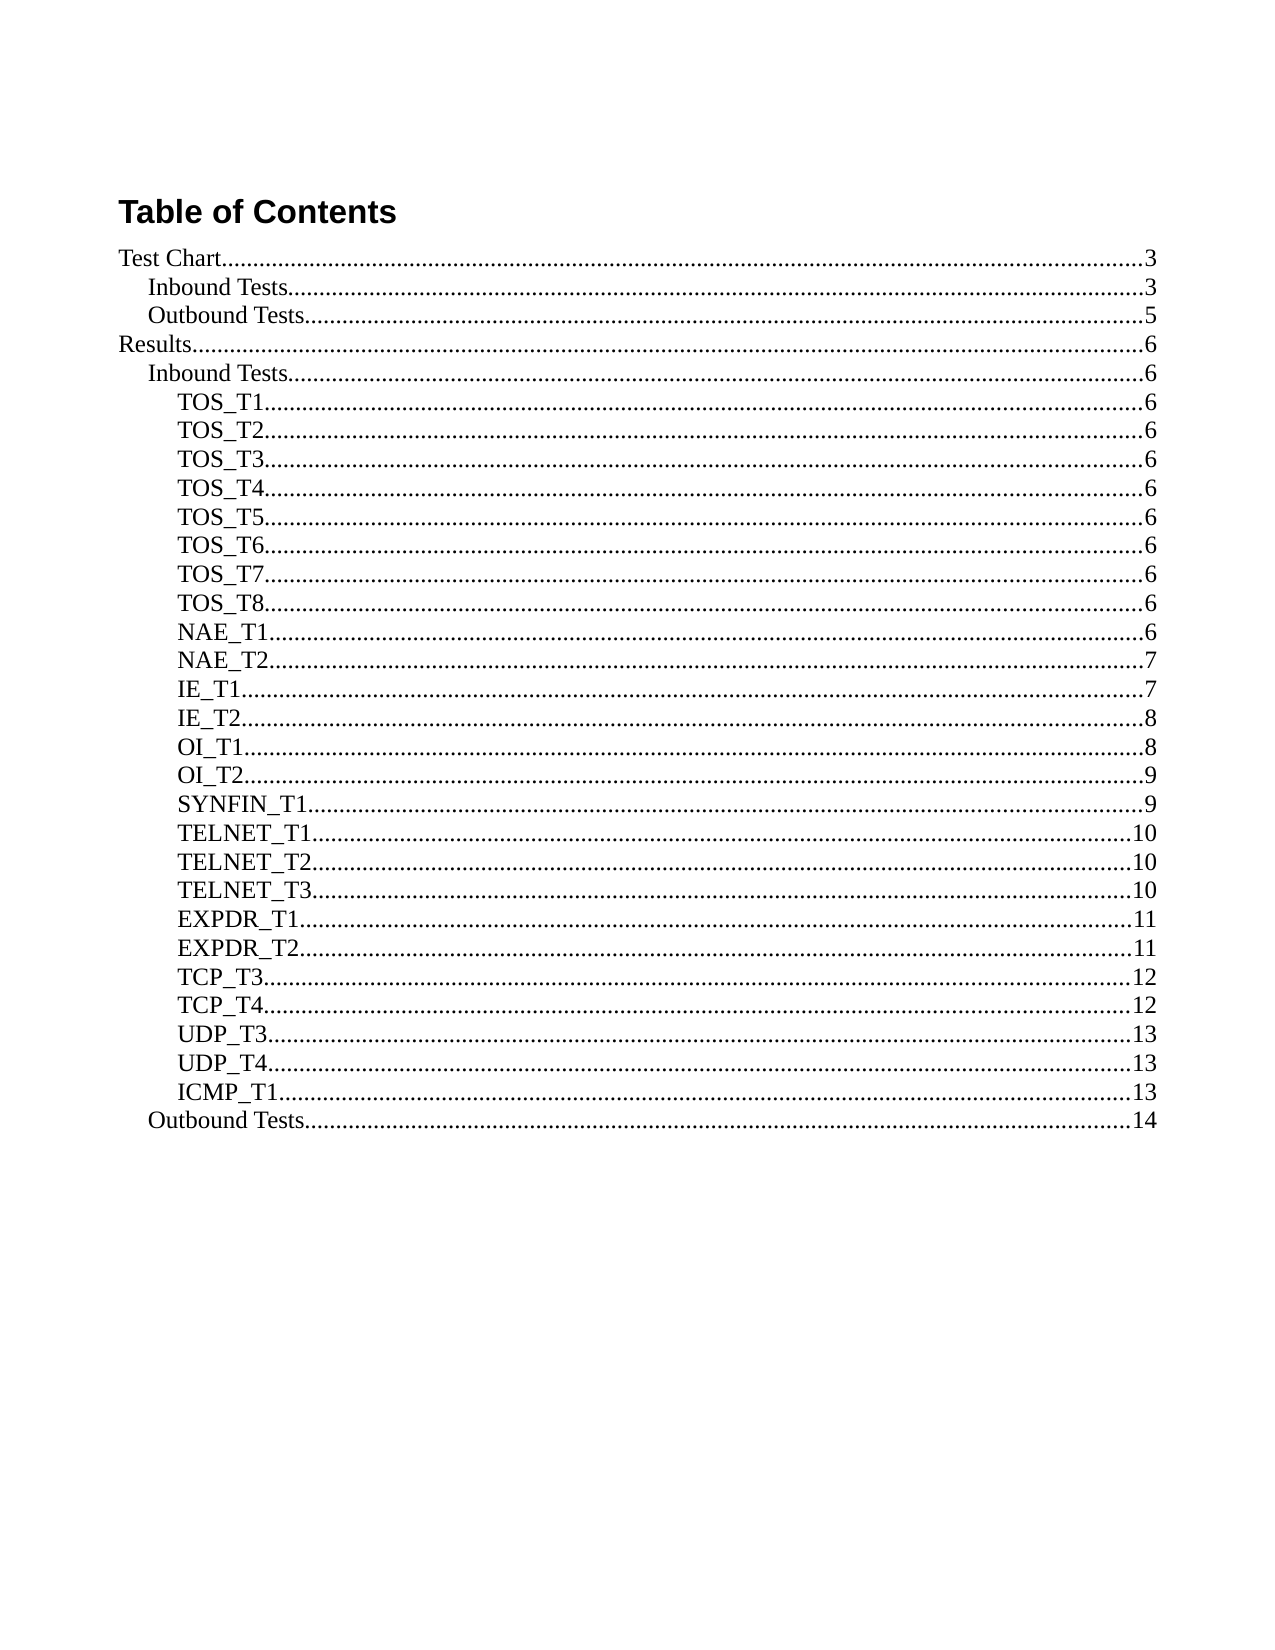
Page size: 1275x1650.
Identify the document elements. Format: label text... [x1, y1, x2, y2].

text TOS_T4 6 [177, 473, 1157, 502]
text Inbound Tests 3 [148, 272, 1157, 301]
text OI_T1 8 [177, 732, 1157, 761]
text Outbound Tests 14 [148, 1106, 1157, 1134]
text UDP_T3 13 [177, 1019, 1157, 1048]
text Results 6 [118, 329, 1157, 358]
text UDP_T4 13 [177, 1048, 1157, 1077]
text ICMP_T1 13 [177, 1077, 1157, 1106]
text OI_T2 9 [177, 761, 1157, 789]
subtitle Table of Contents [118, 192, 1157, 231]
text IE_T2 8 [177, 703, 1157, 732]
text TOS_T8 6 [177, 588, 1157, 617]
text NAE_T2 7 [177, 646, 1157, 674]
text TOS_T3 6 [177, 444, 1157, 473]
text TOS_T7 6 [177, 559, 1157, 588]
text Test Chart 3 [118, 243, 1157, 272]
text TCP_T4 12 [177, 991, 1157, 1019]
text Outbound Tests 5 [148, 301, 1157, 329]
text EXPDR_T2 11 [177, 933, 1157, 962]
text NAE_T1 6 [177, 617, 1157, 646]
text TELNET_T3 10 [177, 876, 1157, 904]
text EXPDR_T1 11 [177, 904, 1157, 933]
text TCP_T3 12 [177, 962, 1157, 991]
text TOS_T6 6 [177, 531, 1157, 559]
text TOS_T2 6 [177, 416, 1157, 444]
text IE_T1 7 [177, 674, 1157, 703]
text TOS_T5 6 [177, 502, 1157, 531]
text TELNET_T2 10 [177, 847, 1157, 876]
text SYNFIN_T1 9 [177, 789, 1157, 818]
text TOS_T1 6 [177, 387, 1157, 416]
text Inbound Tests 6 [148, 358, 1157, 387]
text TELNET_T1 10 [177, 818, 1157, 847]
